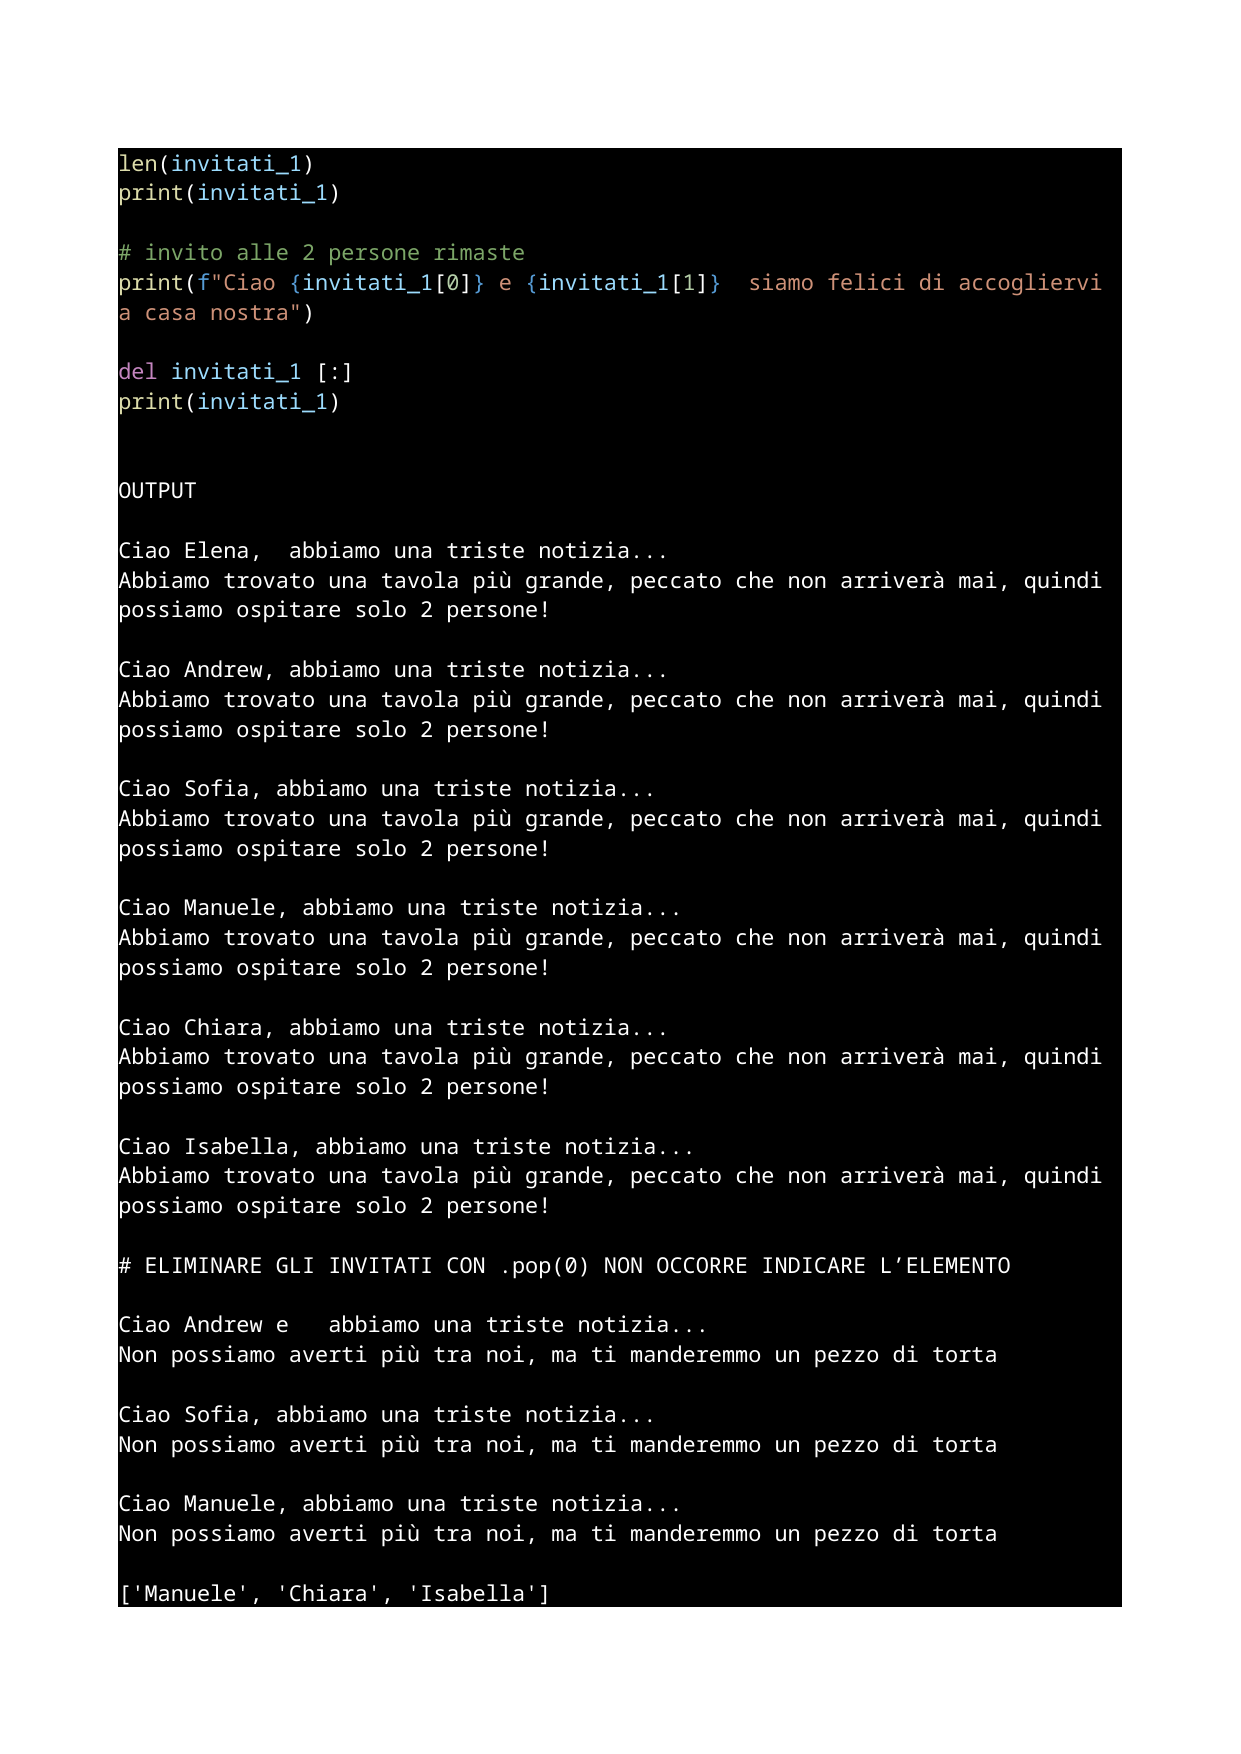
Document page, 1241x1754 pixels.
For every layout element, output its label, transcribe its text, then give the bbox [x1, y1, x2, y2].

text Ciao Andrew, abbiamo una triste notizia... [118, 654, 1122, 684]
text ['Manuele', 'Chiara', 'Isabella'] [118, 1578, 1122, 1607]
text Abbiamo trovato una tavola più grande, peccato che non arriverà mai, quindi possiamo ospitare solo 2 persone! [118, 684, 1122, 743]
text Abbiamo trovato una tavola più grande, peccato che non arriverà mai, quindi possiamo ospitare solo 2 persone! [118, 803, 1122, 863]
text Abbiamo trovato una tavola più grande, peccato che non arriverà mai, quindi possiamo ospitare solo 2 persone! [118, 922, 1122, 982]
text # ELIMINARE GLI INVITATI CON .pop(0) NON OCCORRE INDICARE L’ELEMENTO [118, 1250, 1122, 1280]
text Non possiamo averti più tra noi, ma ti manderemmo un pezzo di torta [118, 1429, 1122, 1458]
text OUTPUT [118, 475, 1122, 505]
text Non possiamo averti più tra noi, ma ti manderemmo un pezzo di torta [118, 1339, 1122, 1369]
text print(invitati_1) [118, 386, 1122, 416]
text Ciao Chiara, abbiamo una triste notizia... [118, 1012, 1122, 1041]
text Abbiamo trovato una tavola più grande, peccato che non arriverà mai, quindi possiamo ospitare solo 2 persone! [118, 1041, 1122, 1101]
text Ciao Sofia, abbiamo una triste notizia... [118, 773, 1122, 803]
text Non possiamo averti più tra noi, ma ti manderemmo un pezzo di torta [118, 1518, 1122, 1548]
text Ciao Andrew e abbiamo una triste notizia... [118, 1309, 1122, 1339]
text len(invitati_1) [118, 148, 1122, 177]
text Abbiamo trovato una tavola più grande, peccato che non arriverà mai, quindi possiamo ospitare solo 2 persone! [118, 565, 1122, 624]
text print(invitati_1) [118, 177, 1122, 207]
text print(f"Ciao {invitati_1[0]} e {invitati_1[1]} siamo felici di accogliervi a casa nostra") [118, 267, 1122, 326]
text del invitati_1 [:] [118, 356, 1122, 386]
text Ciao Manuele, abbiamo una triste notizia... [118, 1488, 1122, 1518]
text Ciao Sofia, abbiamo una triste notizia... [118, 1399, 1122, 1429]
text Ciao Isabella, abbiamo una triste notizia... [118, 1131, 1122, 1161]
text Abbiamo trovato una tavola più grande, peccato che non arriverà mai, quindi possiamo ospitare solo 2 persone! [118, 1161, 1122, 1220]
text Ciao Elena, abbiamo una triste notizia... [118, 535, 1122, 565]
text # invito alle 2 persone rimaste [118, 237, 1122, 267]
text Ciao Manuele, abbiamo una triste notizia... [118, 892, 1122, 922]
